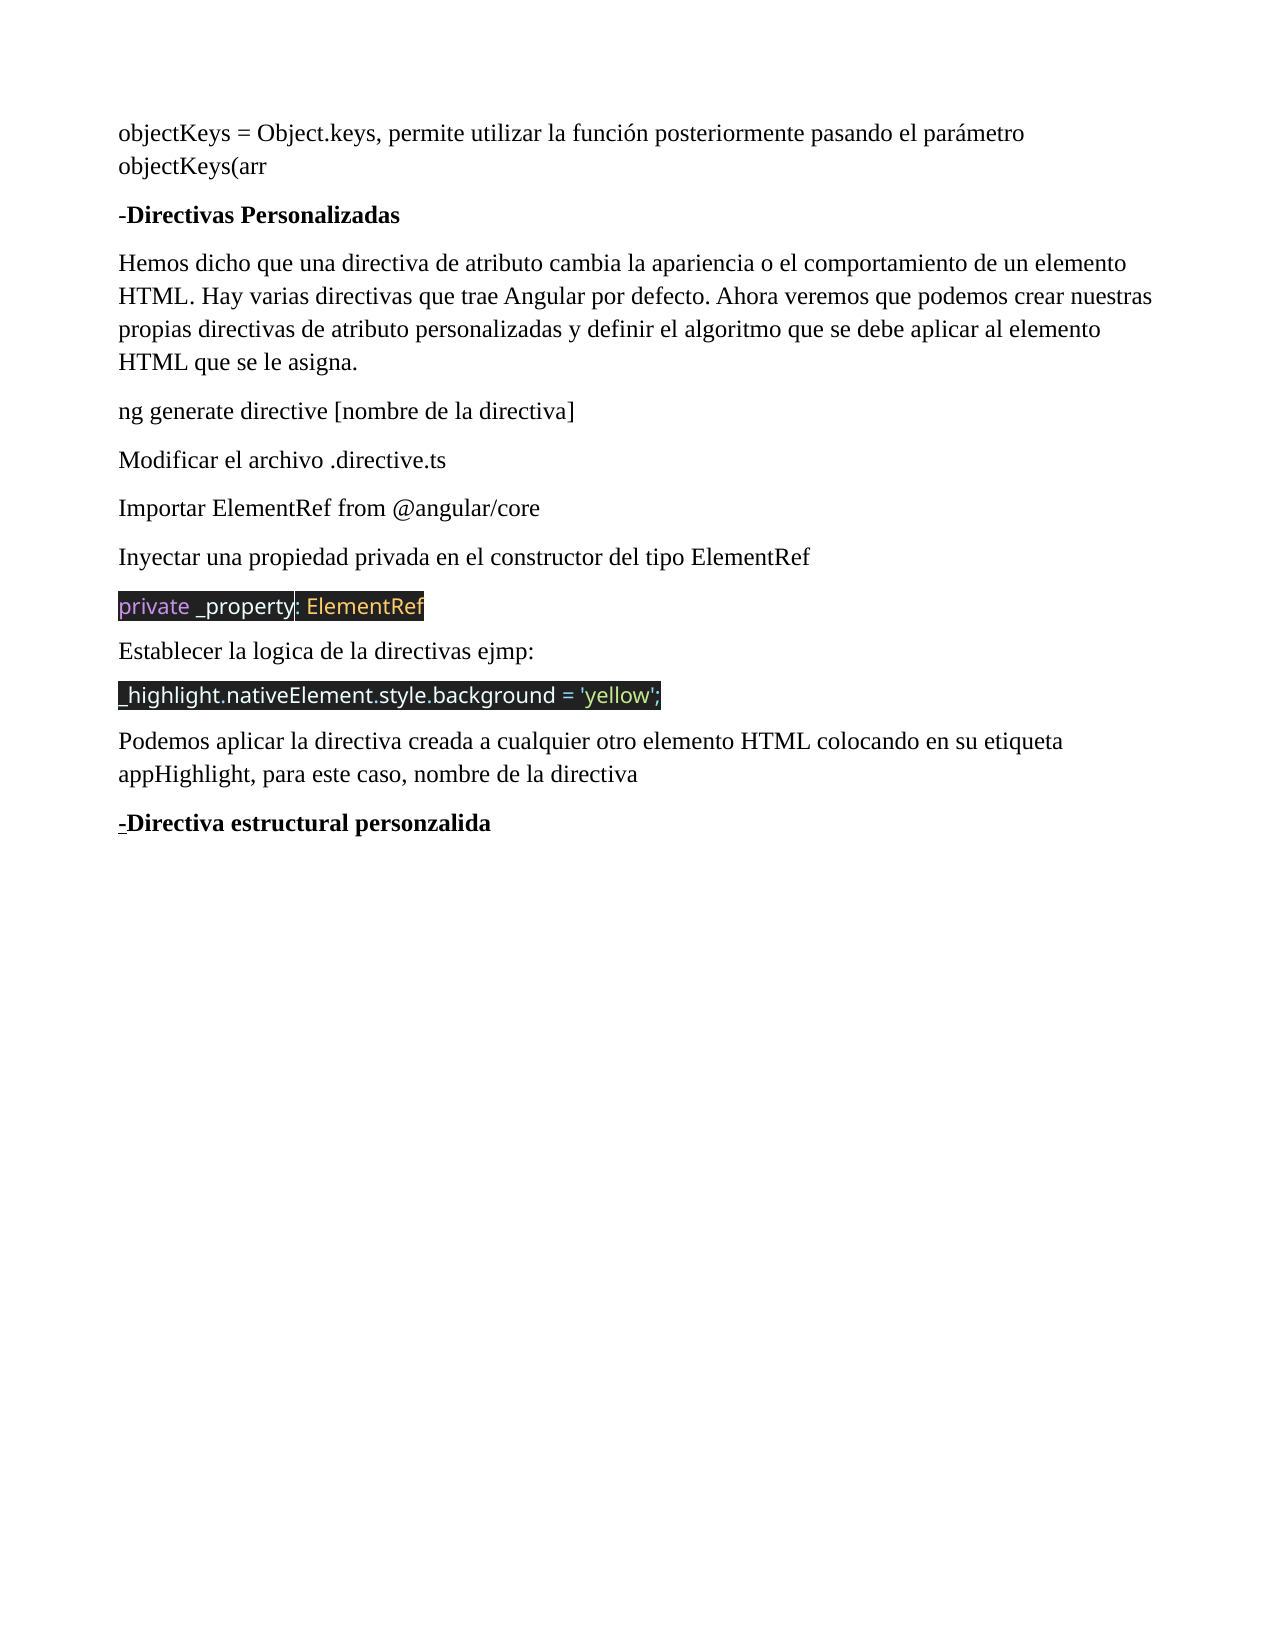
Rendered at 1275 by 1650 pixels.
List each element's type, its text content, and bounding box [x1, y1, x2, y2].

text Modificar el archivo .directive.ts [118, 445, 1157, 473]
text Hemos dicho que una directiva de atributo cambia la apariencia o el comportamiento de un elemento HTML. Hay varias directivas que trae Angular por defecto. Ahora veremos que podemos crear nuestras propias directivas de atributo personalizadas y definir el algoritmo que se debe aplicar al elemento HTML que se le asigna. [118, 248, 1157, 376]
text Podemos aplicar la directiva creada a cualquier otro elemento HTML colocando en su etiqueta appHighlight, para este caso, nombre de la directiva [118, 726, 1157, 788]
text _highlight.nativeElement.style.background = 'yellow'; [118, 681, 1157, 710]
text -Directivas Personalizadas [118, 200, 1157, 228]
text -Directiva estructural personzalida [118, 808, 1157, 836]
text Inyectar una propiedad privada en el constructor del tipo ElementRef [118, 542, 1157, 571]
text Establecer la logica de la directivas ejmp: [118, 636, 1157, 665]
text objectKeys = Object.keys, permite utilizar la función posteriormente pasando el parámetro objectKeys(arr [118, 118, 1157, 180]
text Importar ElementRef from @angular/core [118, 493, 1157, 522]
text private _property: ElementRef [118, 591, 1157, 621]
text ng generate directive [nombre de la directiva] [118, 396, 1157, 425]
